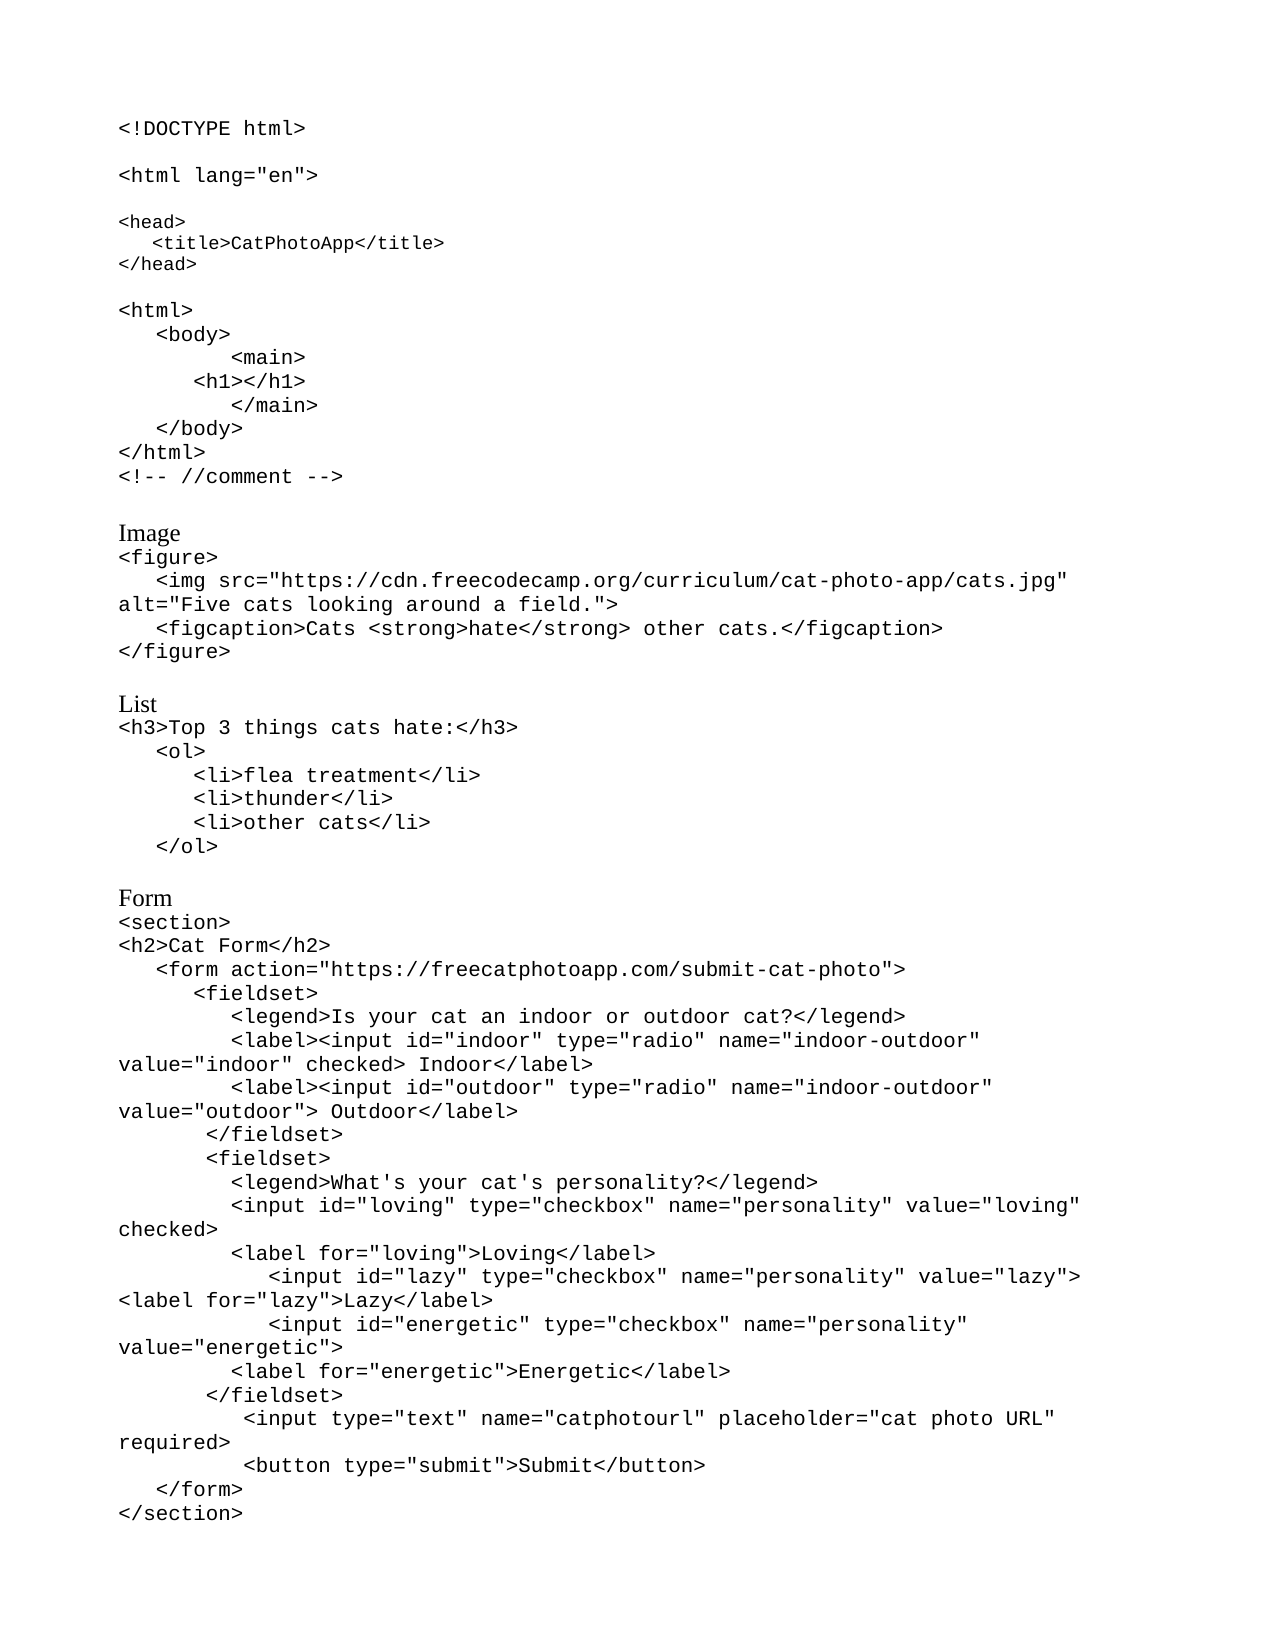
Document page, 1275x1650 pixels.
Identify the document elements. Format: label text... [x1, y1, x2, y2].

text <label><input id="indoor" type="radio" name="indoor-outdoor" value="indoor" checked> Indoor</label> [118, 1030, 1157, 1077]
text <button type="submit">Submit</button> [118, 1456, 1157, 1479]
text <html> [118, 300, 1157, 324]
text </head> [118, 255, 1157, 276]
text <legend>What's your cat's personality?</legend> [118, 1172, 1157, 1195]
text <!-- //comment --> [118, 466, 1157, 489]
text </main> [118, 395, 1157, 418]
text <form action="https://freecatphotoapp.com/submit-cat-photo"> [118, 959, 1157, 983]
text <label for="loving">Loving</label> [118, 1243, 1157, 1266]
text <input type="text" name="catphotourl" placeholder="cat photo URL" required> [118, 1408, 1157, 1456]
text <legend>Is your cat an indoor or outdoor cat?</legend> [118, 1006, 1157, 1030]
text <li>other cats</li> [118, 812, 1157, 836]
text <figcaption>Cats <strong>hate</strong> other cats.</figcaption> [118, 618, 1157, 641]
text <img src="https://cdn.freecodecamp.org/curriculum/cat-photo-app/cats.jpg" alt="Five cats looking around a field."> [118, 570, 1157, 618]
text Image [118, 518, 1157, 547]
text <label for="energetic">Energetic</label> [118, 1361, 1157, 1384]
text <li>thunder</li> [118, 788, 1157, 812]
text </section> [118, 1503, 1157, 1526]
text <head> [118, 213, 1157, 234]
text <section> [118, 912, 1157, 935]
text <input id="energetic" type="checkbox" name="personality" value="energetic"> [118, 1314, 1157, 1361]
text <input id="lazy" type="checkbox" name="personality" value="lazy"> <label for="lazy">Lazy</label> [118, 1266, 1157, 1314]
text </figure> [118, 641, 1157, 665]
text <main> [118, 347, 1157, 371]
text </form> [118, 1479, 1157, 1503]
text </fieldset> [118, 1124, 1157, 1148]
text <input id="loving" type="checkbox" name="personality" value="loving" checked> [118, 1195, 1157, 1243]
text <!DOCTYPE html> [118, 118, 1157, 142]
text <h2>Cat Form</h2> [118, 935, 1157, 959]
text <h3>Top 3 things cats hate:</h3> [118, 717, 1157, 741]
text <fieldset> [118, 983, 1157, 1006]
text <body> [118, 324, 1157, 347]
text </ol> [118, 836, 1157, 859]
text </html> [118, 442, 1157, 466]
text </fieldset> [118, 1384, 1157, 1408]
text List [118, 689, 1157, 717]
text <h1></h1> [118, 371, 1157, 395]
text <html lang="en"> [118, 165, 1157, 189]
text <title>CatPhotoApp</title> [118, 234, 1157, 255]
text <ol> [118, 741, 1157, 765]
text Form [118, 883, 1157, 912]
text </body> [118, 418, 1157, 442]
text <fieldset> [118, 1148, 1157, 1172]
text <li>flea treatment</li> [118, 765, 1157, 788]
text <label><input id="outdoor" type="radio" name="indoor-outdoor" value="outdoor"> Outdoor</label> [118, 1077, 1157, 1124]
text <figure> [118, 547, 1157, 570]
